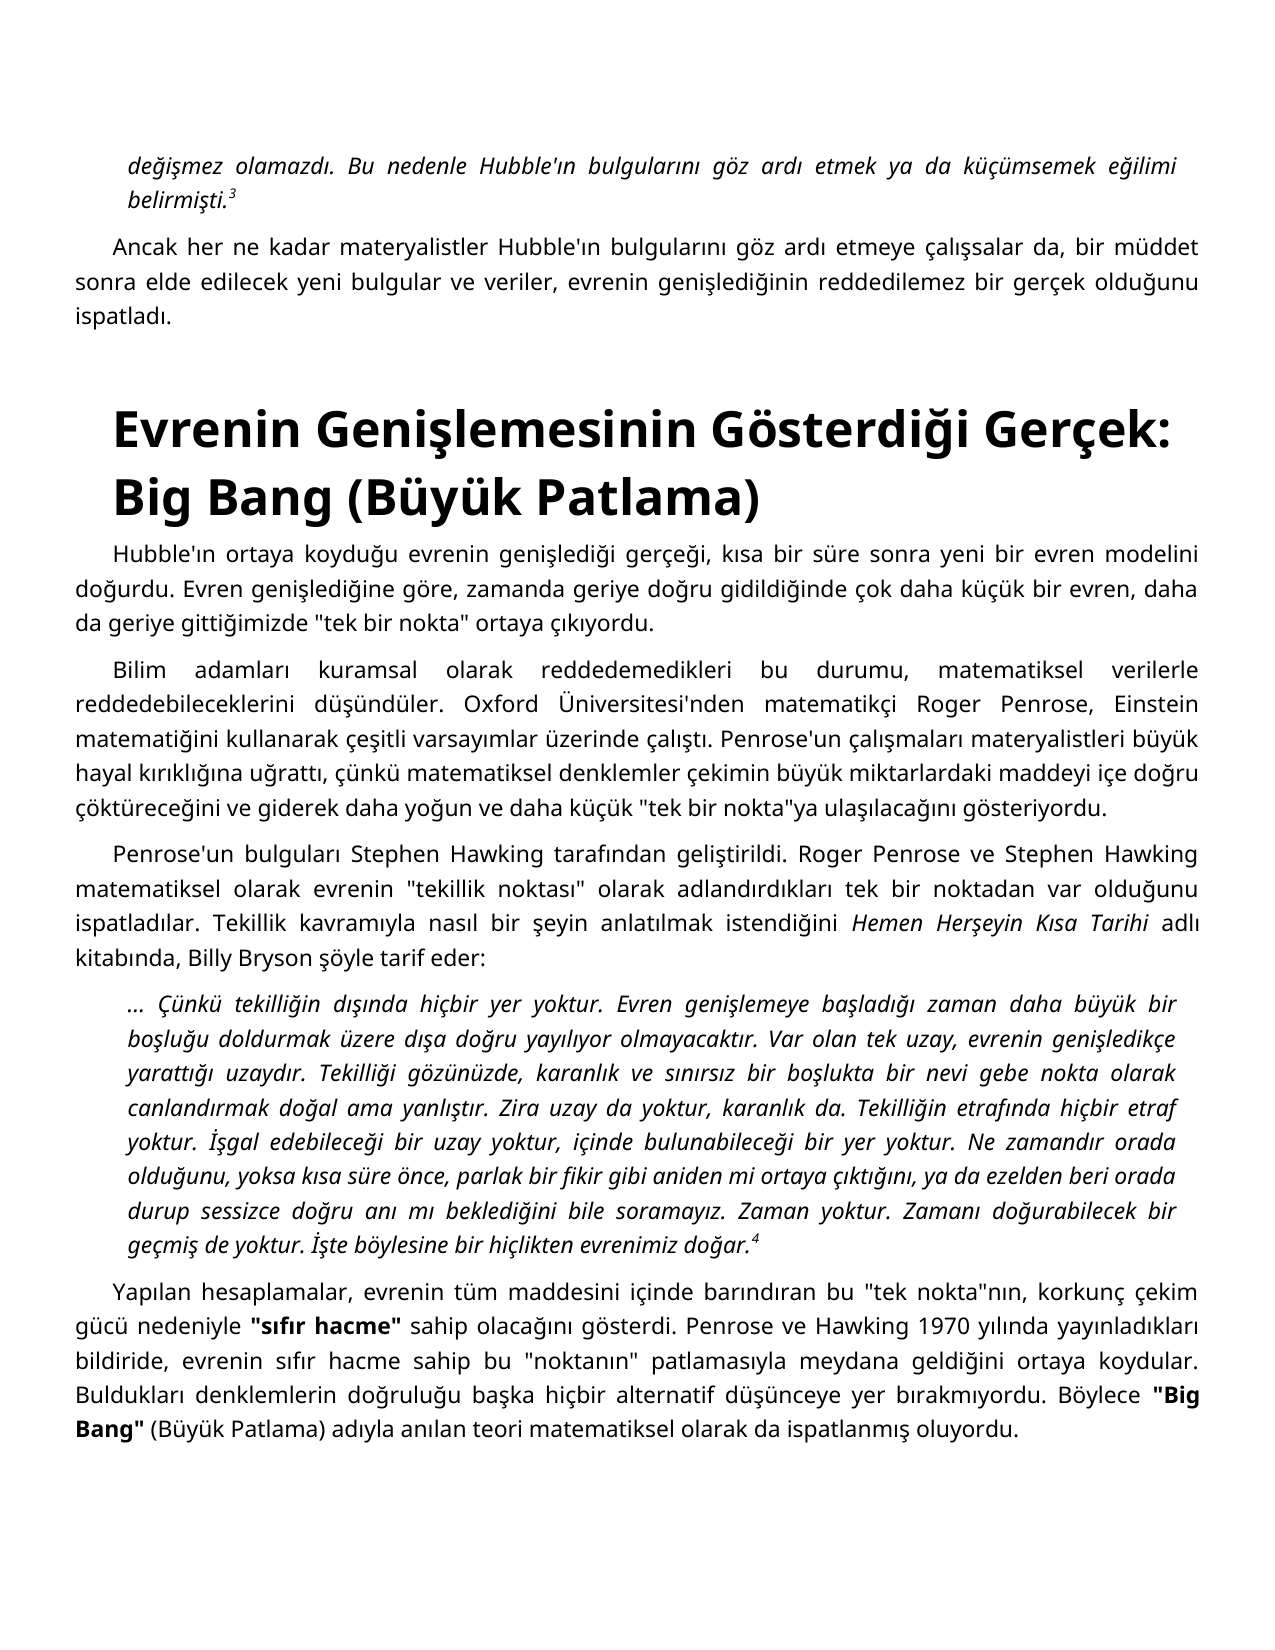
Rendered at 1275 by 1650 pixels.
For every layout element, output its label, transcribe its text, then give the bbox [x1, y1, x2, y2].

text Hubble'ın ortaya koyduğu evrenin genişlediği gerçeği, kısa bir süre sonra yeni bir evren modelini doğurdu. Evren genişlediğine göre, zamanda geriye doğru gidildiğinde çok daha küçük bir evren, daha da geriye gittiğimizde "tek bir nokta" ortaya çıkıyordu. [75, 538, 1200, 638]
text Yapılan hesaplamalar, evrenin tüm maddesini içinde barındıran bu "tek nokta"nın, korkunç çekim gücü nedeniyle "sıfır hacme" sahip olacağını gösterdi. Penrose ve Hawking 1970 yılında yayınladıkları bildiride, evrenin sıfır hacme sahip bu "noktanın" patlamasıyla meydana geldiğini ortaya koydular. Buldukları denklemlerin doğruluğu başka hiçbir alternatif düşünceye yer bırakmıyordu. Böylece "Big Bang" (Büyük Patlama) adıyla anılan teori matematiksel olarak da ispatlanmış oluyordu. [75, 1276, 1200, 1444]
text … Çünkü tekilliğin dışında hiçbir yer yoktur. Evren genişlemeye başladığı zaman daha büyük bir boşluğu doldurmak üzere dışa doğru yayılıyor olmayacaktır. Var olan tek uzay, evrenin genişledikçe yarattığı uzaydır. Tekilliği gözünüzde, karanlık ve sınırsız bir boşlukta bir nevi gebe nokta olarak canlandırmak doğal ama yanlıştır. Zira uzay da yoktur, karanlık da. Tekilliğin etrafında hiçbir etraf yoktur. İşgal edebileceği bir uzay yoktur, içinde bulunabileceği bir yer yoktur. Ne zamandır orada olduğunu, yoksa kısa süre önce, parlak bir fikir gibi aniden mi ortaya çıktığını, ya da ezelden beri orada durup sessizce doğru anı mı beklediğini bile soramayız. Zaman yoktur. Zamanı doğurabilecek bir geçmiş de yoktur. İşte böylesine bir hiçlikten evrenimiz doğar.4 [127, 988, 1177, 1260]
text Bilim adamları kuramsal olarak reddedemedikleri bu durumu, matematiksel verilerle reddedebileceklerini düşündüler. Oxford Üniversitesi'nden matematikçi Roger Penrose, Einstein matematiğini kullanarak çeşitli varsayımlar üzerinde çalıştı. Penrose'un çalışmaları materyalistleri büyük hayal kırıklığına uğrattı, çünkü matematiksel denklemler çekimin büyük miktarlardaki maddeyi içe doğru çöktüreceğini ve giderek daha yoğun ve daha küçük "tek bir nokta"ya ulaşılacağını gösteriyordu. [75, 654, 1200, 823]
text değişmez olamazdı. Bu nedenle Hubble'ın bulgularını göz ardı etmek ya da küçümsemek eğilimi belirmişti.3 [127, 150, 1177, 216]
text Ancak her ne kadar materyalistler Hubble'ın bulgularını göz ardı etmeye çalışsalar da, bir müddet sonra elde edilecek yeni bulgular ve veriler, evrenin genişlediğinin reddedilemez bir gerçek olduğunu ispatladı. [75, 231, 1200, 331]
text Penrose'un bulguları Stephen Hawking tarafından geliştirildi. Roger Penrose ve Stephen Hawking matematiksel olarak evrenin "tekillik noktası" olarak adlandırdıkları tek bir noktadan var olduğunu ispatladılar. Tekillik kavramıyla nasıl bir şeyin anlatılmak istendiğini Hemen Herşeyin Kısa Tarihi adlı kitabında, Billy Bryson şöyle tarif eder: [75, 838, 1200, 973]
subtitle Evrenin Genişlemesinin Gösterdiği Gerçek: Big Bang (Büyük Patlama) [112, 394, 1200, 530]
